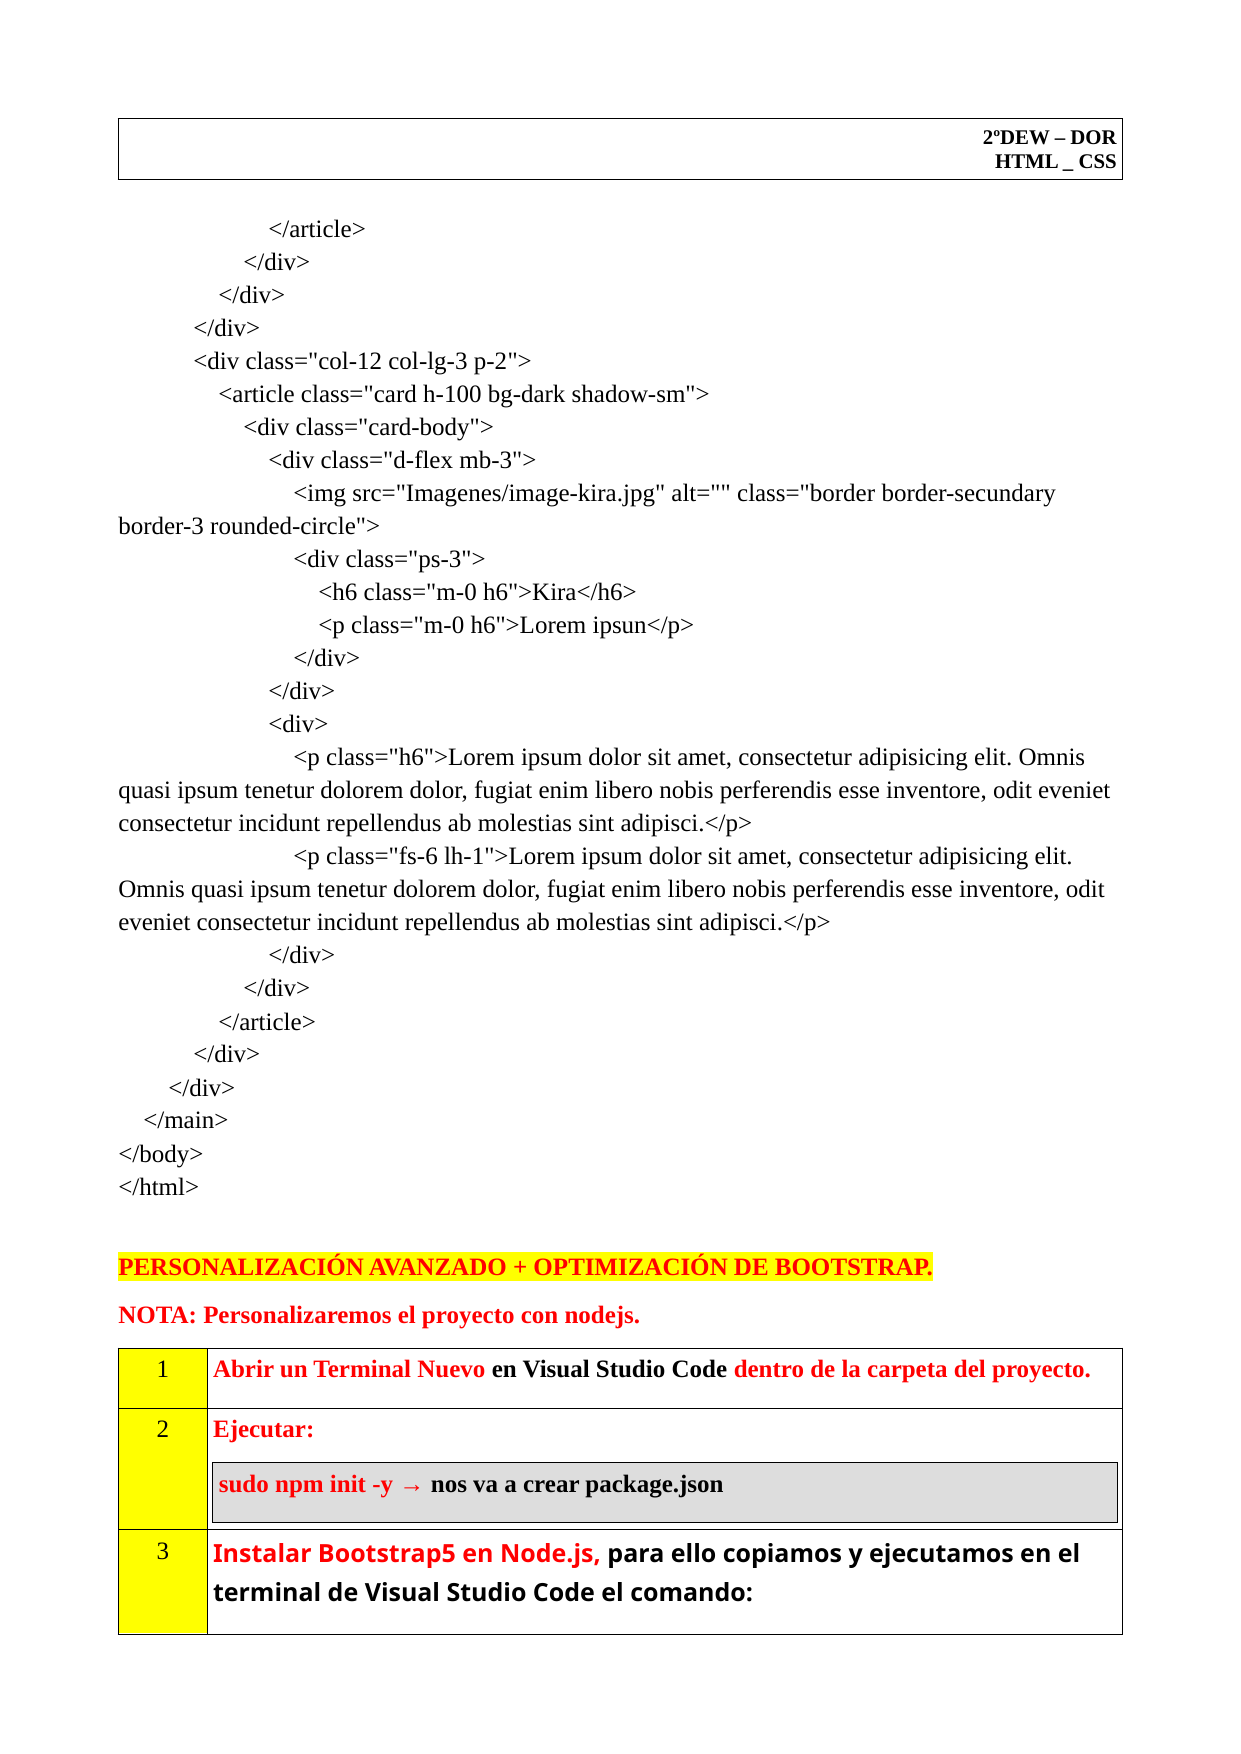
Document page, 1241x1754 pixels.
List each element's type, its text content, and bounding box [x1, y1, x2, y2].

text </div> [118, 941, 1122, 969]
text </div> [118, 973, 1122, 1002]
text </article> [118, 1007, 1122, 1035]
text NOTA: Personalizaremos el proyecto con nodejs. [118, 1300, 1122, 1329]
text <p class="m-0 h6">Lorem ipsun</p> [118, 610, 1122, 639]
text <div class="ps-3"> [118, 544, 1122, 573]
text </div> [118, 676, 1122, 705]
text PERSONALIZACIÓN AVANZADO + OPTIMIZACIÓN DE BOOTSTRAP. [118, 1252, 1122, 1281]
text </html> [118, 1172, 1122, 1200]
text <div class="col-12 col-lg-3 p-2"> [118, 346, 1122, 375]
text <div> [118, 709, 1122, 738]
table_cell 2 [119, 1409, 207, 1529]
text </article> [118, 214, 1122, 243]
table_cell Instalar Bootstrap5 en Node.js, para ello copiamos y ejecutamos en el terminal de Visual Studio Code el comando: [208, 1530, 1122, 1633]
text </div> [118, 247, 1122, 276]
text <h6 class="m-0 h6">Kira</h6> [118, 577, 1122, 606]
table_header sudo npm init -y → nos va a crear package.json [213, 1463, 1117, 1522]
text <div class="card-body"> [118, 412, 1122, 441]
text <p class="fs-6 lh-1">Lorem ipsum dolor sit amet, consectetur adipisicing elit. Omnis quasi ipsum tenetur dolorem dolor, fugiat enim libero nobis perferendis esse inventore, odit eveniet consectetur incidunt repellendus ab molestias sint adipisci.</p> [118, 841, 1122, 936]
text </div> [118, 280, 1122, 309]
text <div class="d-flex mb-3"> [118, 445, 1122, 474]
table_cell Ejecutar: [208, 1409, 1122, 1529]
text </div> [118, 1073, 1122, 1101]
text <p class="h6">Lorem ipsum dolor sit amet, consectetur adipisicing elit. Omnis quasi ipsum tenetur dolorem dolor, fugiat enim libero nobis perferendis esse inventore, odit eveniet consectetur incidunt repellendus ab molestias sint adipisci.</p> [118, 742, 1122, 837]
text </div> [118, 1039, 1122, 1068]
text </div> [118, 313, 1122, 342]
table_header Abrir un Terminal Nuevo en Visual Studio Code dentro de la carpeta del proyecto. [208, 1349, 1122, 1408]
text </div> [118, 643, 1122, 672]
table_header 1 [119, 1349, 207, 1408]
text <article class="card h-100 bg-dark shadow-sm"> [118, 379, 1122, 408]
text </main> [118, 1106, 1122, 1134]
text </body> [118, 1139, 1122, 1167]
text <img src="Imagenes/image-kira.jpg" alt="" class="border border-secundary border-3 rounded-circle"> [118, 478, 1122, 540]
table_cell 3 [119, 1530, 207, 1633]
